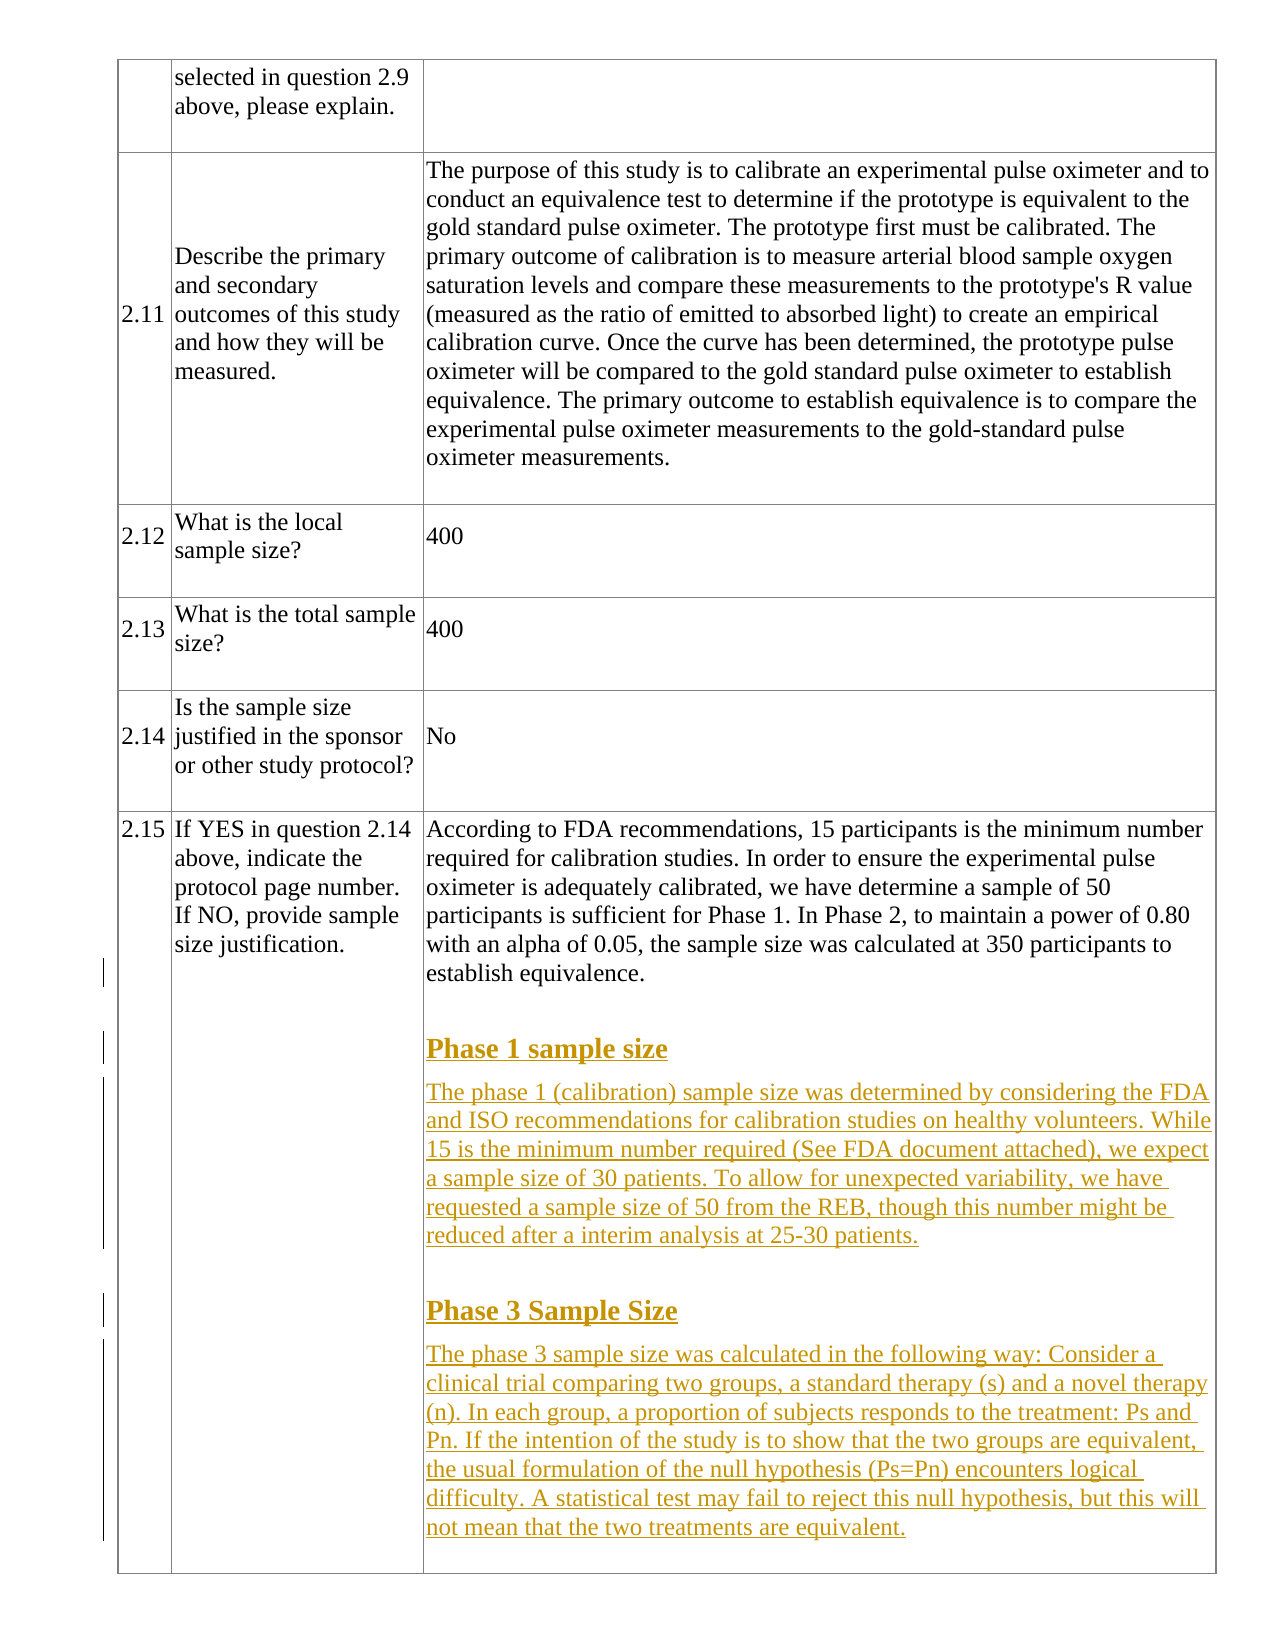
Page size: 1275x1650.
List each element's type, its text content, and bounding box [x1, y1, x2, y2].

table_cell [119, 60, 171, 152]
table_cell What is the total sample size? [172, 598, 423, 689]
table_cell 2.12 [119, 505, 171, 597]
table_cell What is the local sample size? [172, 505, 423, 597]
table_cell 2.11 [119, 153, 171, 504]
table_cell [424, 60, 1215, 152]
table_cell 2.13 [119, 598, 171, 689]
table_cell According to FDA recommendations, 15 participants is the minimum number required for calibration studies. In order to ensure the experimental pulse oximeter is adequately calibrated, we have determine a sample of 50 participants is sufficient for Phase 1. In Phase 2, to maintain a power of 0.80 with an alpha of 0.05, the sample size was calculated at 350 participants to establish equivalence. Phase 1 sample size The phase 1 (calibration) sample size was determined by considering the FDA and ISO recommendations for calibration studies on healthy volunteers. While 15 is the minimum number required (See FDA document attached), we expect a sample size of 30 patients. To allow for unexpected variability, we have requested a sample size of 50 from the REB, though this number might be reduced after a interim analysis at 25-30 patients. Phase 3 Sample Size The phase 3 sample size was calculated in the following way: Consider a clinical trial comparing two groups, a standard therapy (s) and a novel therapy (n). In each group, a proportion of subjects responds to the treatment: Ps and Pn. If the intention of the study is to show that the two groups are equivalent, the usual formulation of the null hypothesis (Ps=Pn) encounters logical difficulty. A statistical test may fail to reject this null hypothesis, but this will not mean that the two treatments are equivalent. [424, 812, 1215, 1573]
table_cell 400 [424, 505, 1215, 597]
table_cell If YES in question 2.14 above, indicate the protocol page number. If NO, provide sample size justification. [172, 812, 423, 1573]
table_cell Describe the primary and secondary outcomes of this study and how they will be measured. [172, 153, 423, 504]
table_cell 2.15 [119, 812, 171, 1573]
table_cell 400 [424, 598, 1215, 689]
table_cell 2.14 [119, 691, 171, 811]
table_cell The purpose of this study is to calibrate an experimental pulse oximeter and to conduct an equivalence test to determine if the prototype is equivalent to the gold standard pulse oximeter. The prototype first must be calibrated. The primary outcome of calibration is to measure arterial blood sample oxygen saturation levels and compare these measurements to the prototype's R value (measured as the ratio of emitted to absorbed light) to create an empirical calibration curve. Once the curve has been determined, the prototype pulse oximeter will be compared to the gold standard pulse oximeter to establish equivalence. The primary outcome to establish equivalence is to compare the experimental pulse oximeter measurements to the gold-standard pulse oximeter measurements. [424, 153, 1215, 504]
table_cell No [424, 691, 1215, 811]
table_cell Is the sample size justified in the sponsor or other study protocol? [172, 691, 423, 811]
table_cell selected in question 2.9 above, please explain. [172, 60, 423, 152]
